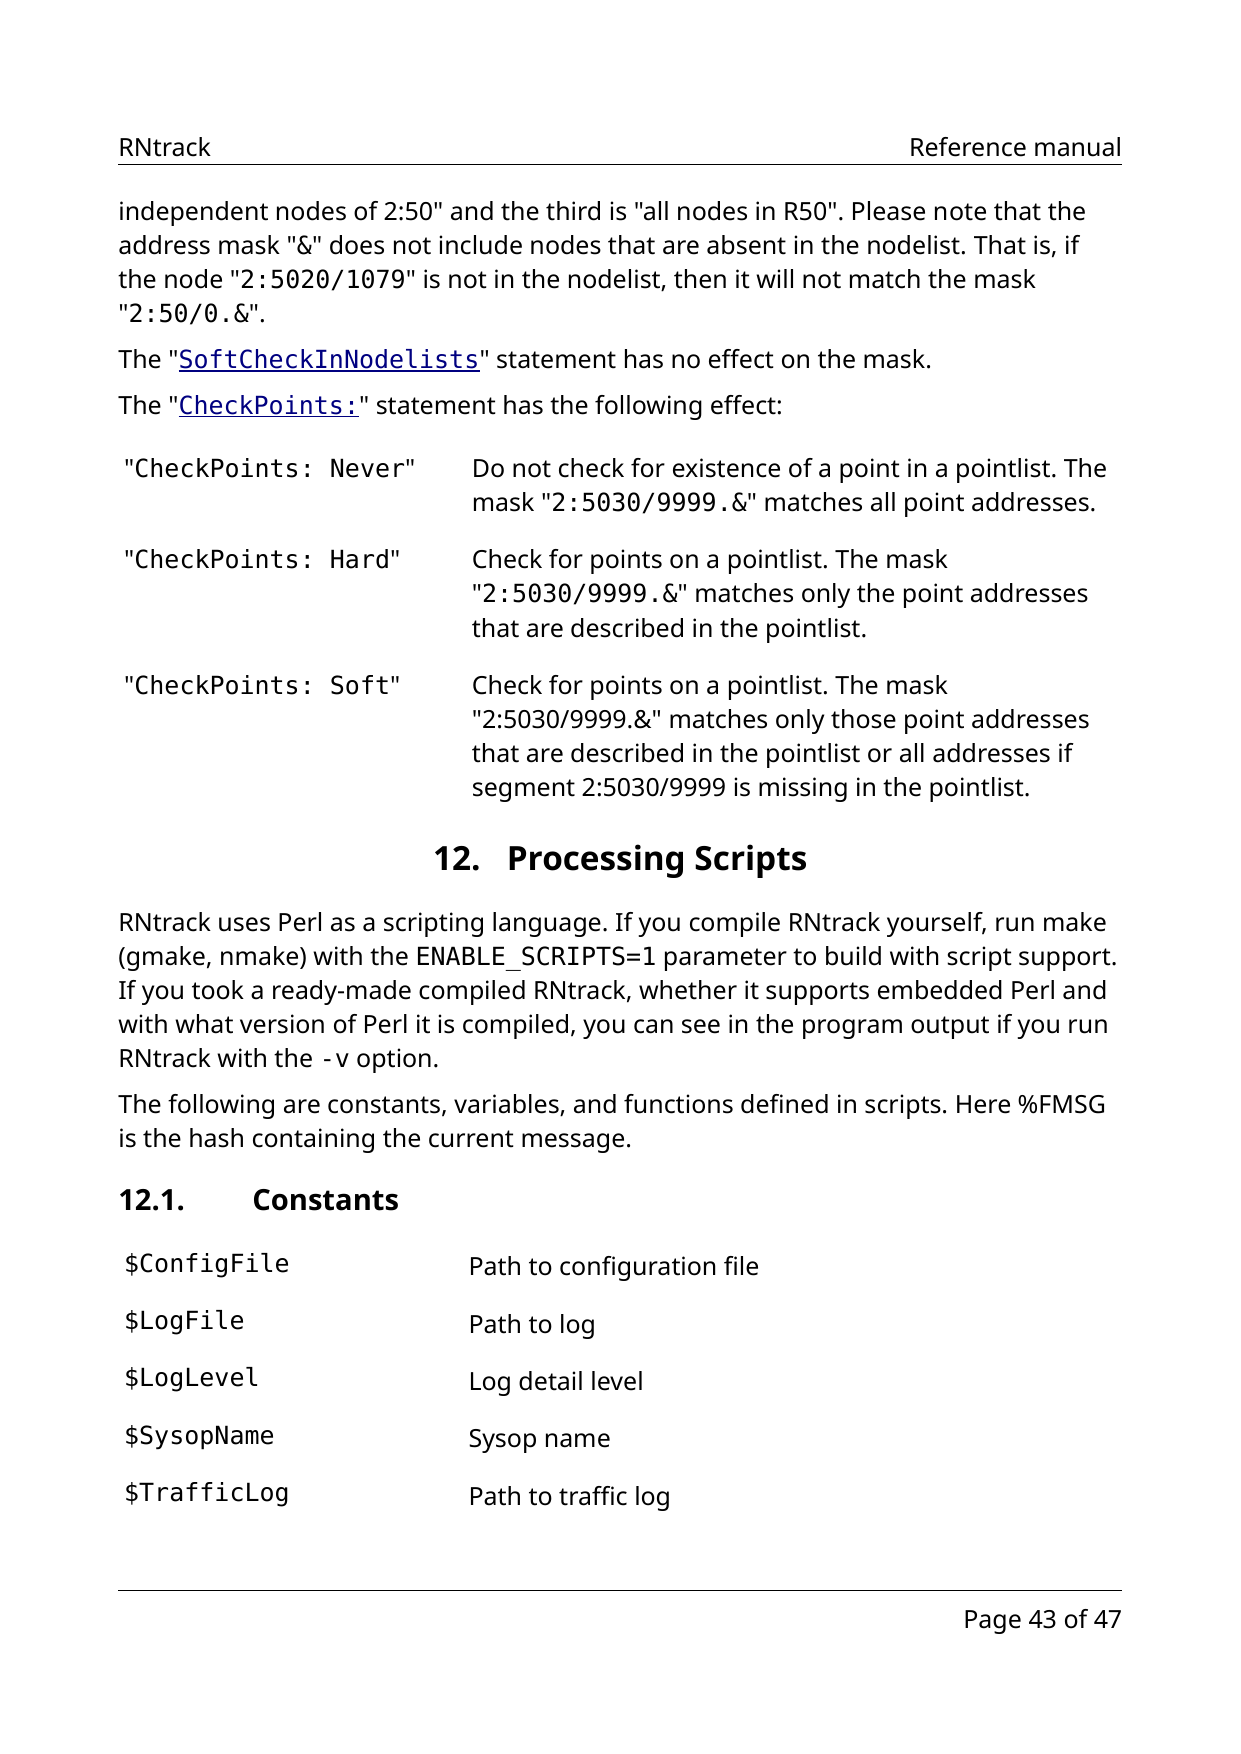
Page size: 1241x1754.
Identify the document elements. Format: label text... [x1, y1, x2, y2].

table_header "CheckPoints: Never" [118, 433, 466, 524]
table_cell Check for points on a pointlist. The mask "2:5030/9999.&" matches only the point addresses that are described in the pointlist. [466, 525, 1122, 650]
table_cell $LogFile [118, 1289, 462, 1346]
table_cell "CheckPoints: Soft" [118, 650, 466, 809]
text The following are constants, variables, and functions defined in scripts. Here %FMSG is the hash containing the current message. [118, 1086, 1122, 1154]
subtitle Constants [118, 1179, 1122, 1219]
table_header Path to configuration file [463, 1232, 1122, 1289]
text independent nodes of 2:50" and the third is "all nodes in R50". Please note that the address mask "&" does not include nodes that are absent in the nodelist. That is, if the node "2:5020/1079" is not in the nodelist, then it will not match the mask "2:50/0.&". [118, 193, 1122, 330]
table_header $ConfigFile [118, 1232, 462, 1289]
text The "SoftCheckInNodelists" statement has no effect on the mask. [118, 342, 1122, 376]
table_cell Check for points on a pointlist. The mask "2:5030/9999.&" matches only those point addresses that are described in the pointlist or all addresses if segment 2:5030/9999 is missing in the pointlist. [466, 650, 1122, 809]
table_cell $SysopName [118, 1404, 462, 1461]
table_cell Sysop name [463, 1404, 1122, 1461]
text RNtrack uses Perl as a scripting language. If you compile RNtrack yourself, run make (gmake, nmake) with the ENABLE_SCRIPTS=1 parameter to build with script support. If you took a ready-made compiled RNtrack, whether it supports embedded Perl and with what version of Perl it is compiled, you can see in the program output if you run RNtrack with the -v option. [118, 904, 1122, 1074]
table_cell $TrafficLog [118, 1461, 462, 1518]
table_cell $LogLevel [118, 1346, 462, 1403]
table_cell Path to log [463, 1289, 1122, 1346]
subtitle Processing Scripts [118, 834, 1122, 880]
text The "CheckPoints:" statement has the following effect: [118, 387, 1122, 421]
table_cell "CheckPoints: Hard" [118, 525, 466, 650]
table_header Do not check for existence of a point in a pointlist. The mask "2:5030/9999.&" matches all point addresses. [466, 433, 1122, 524]
table_cell Log detail level [463, 1346, 1122, 1403]
table_cell Path to traffic log [463, 1461, 1122, 1518]
